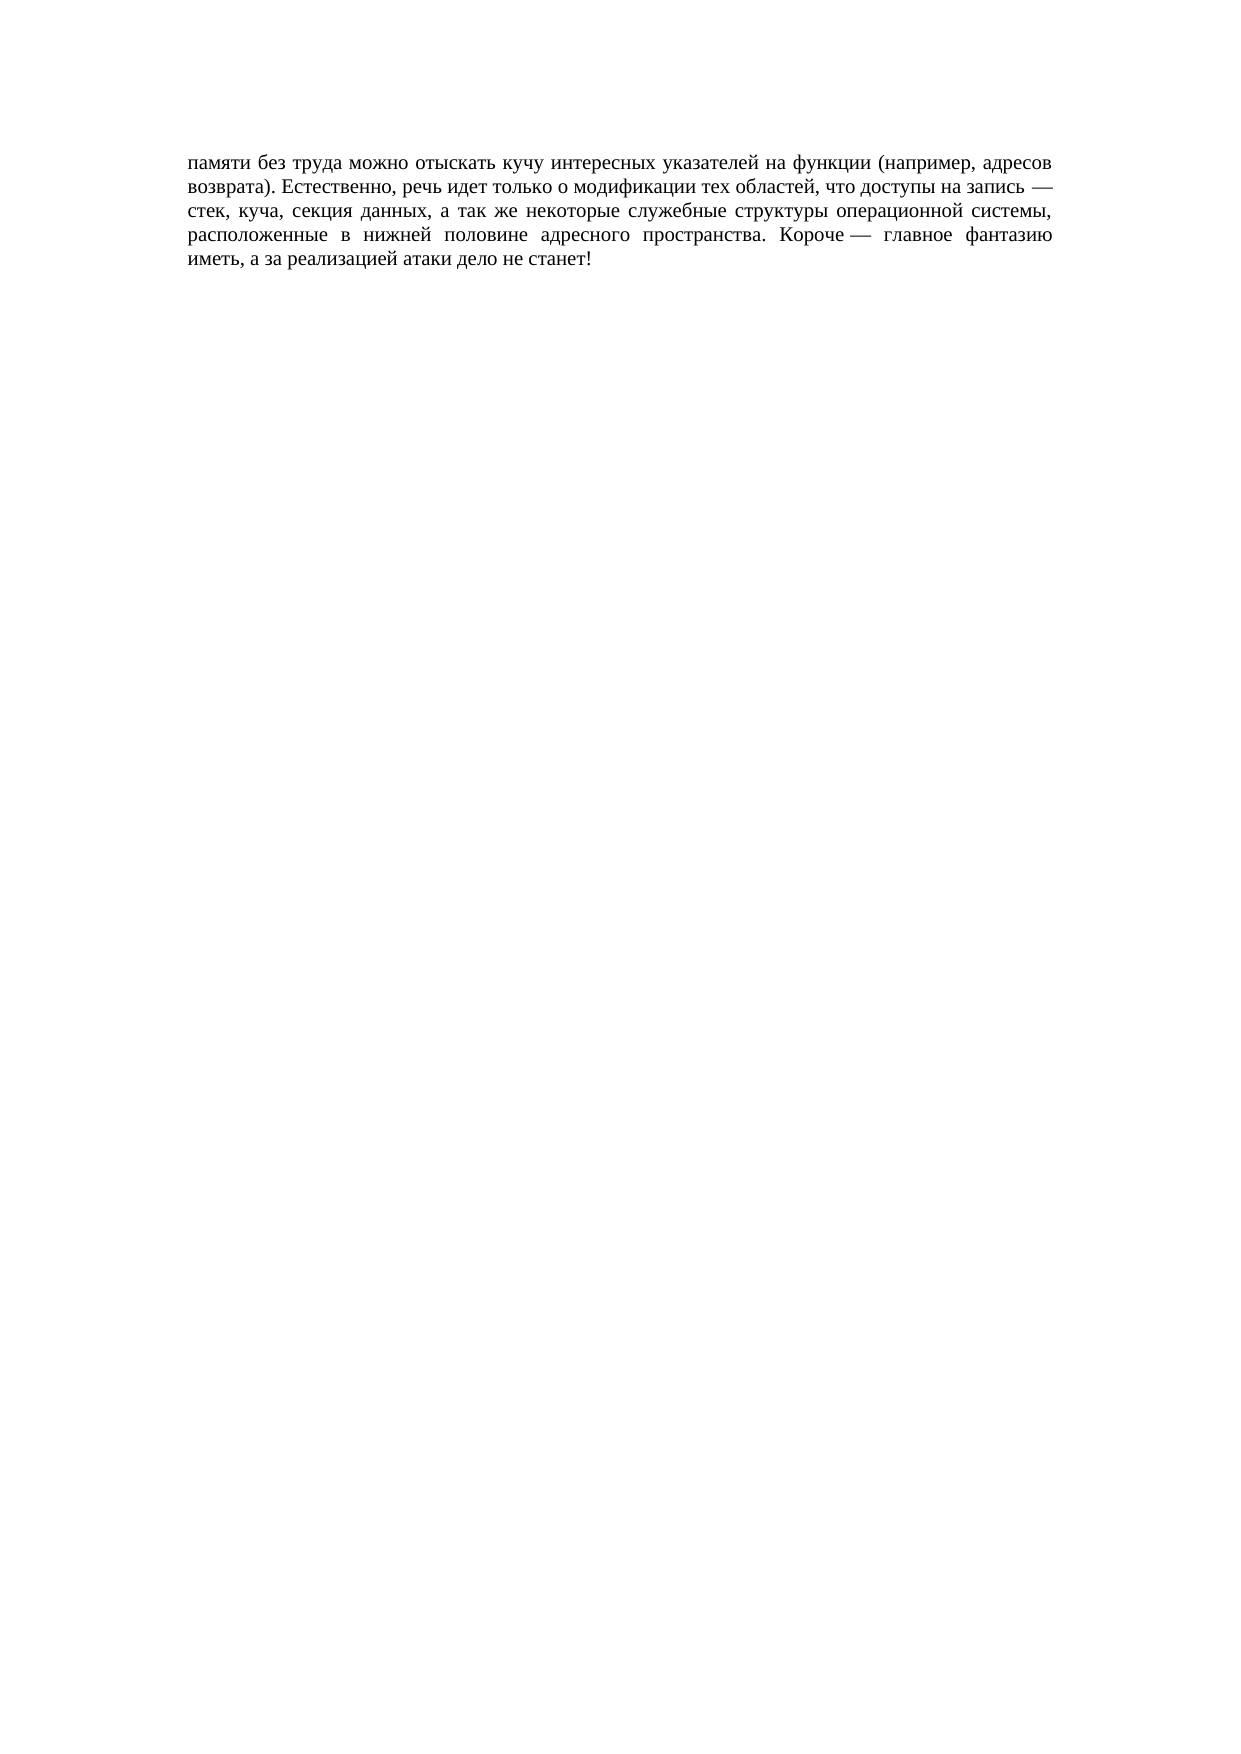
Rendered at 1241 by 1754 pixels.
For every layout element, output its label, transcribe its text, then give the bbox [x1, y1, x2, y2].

text памяти без труда можно отыскать кучу интересных указателей на функции (например, адресов возврата). Естественно, речь идет только о модификации тех областей, что доступы на запись — стек, куча, секция данных, а так же некоторые служебные структуры операционной системы, расположенные в нижней половине адресного пространства. Короче — главное фантазию иметь, а за реализацией атаки дело не станет! [187, 150, 1053, 270]
